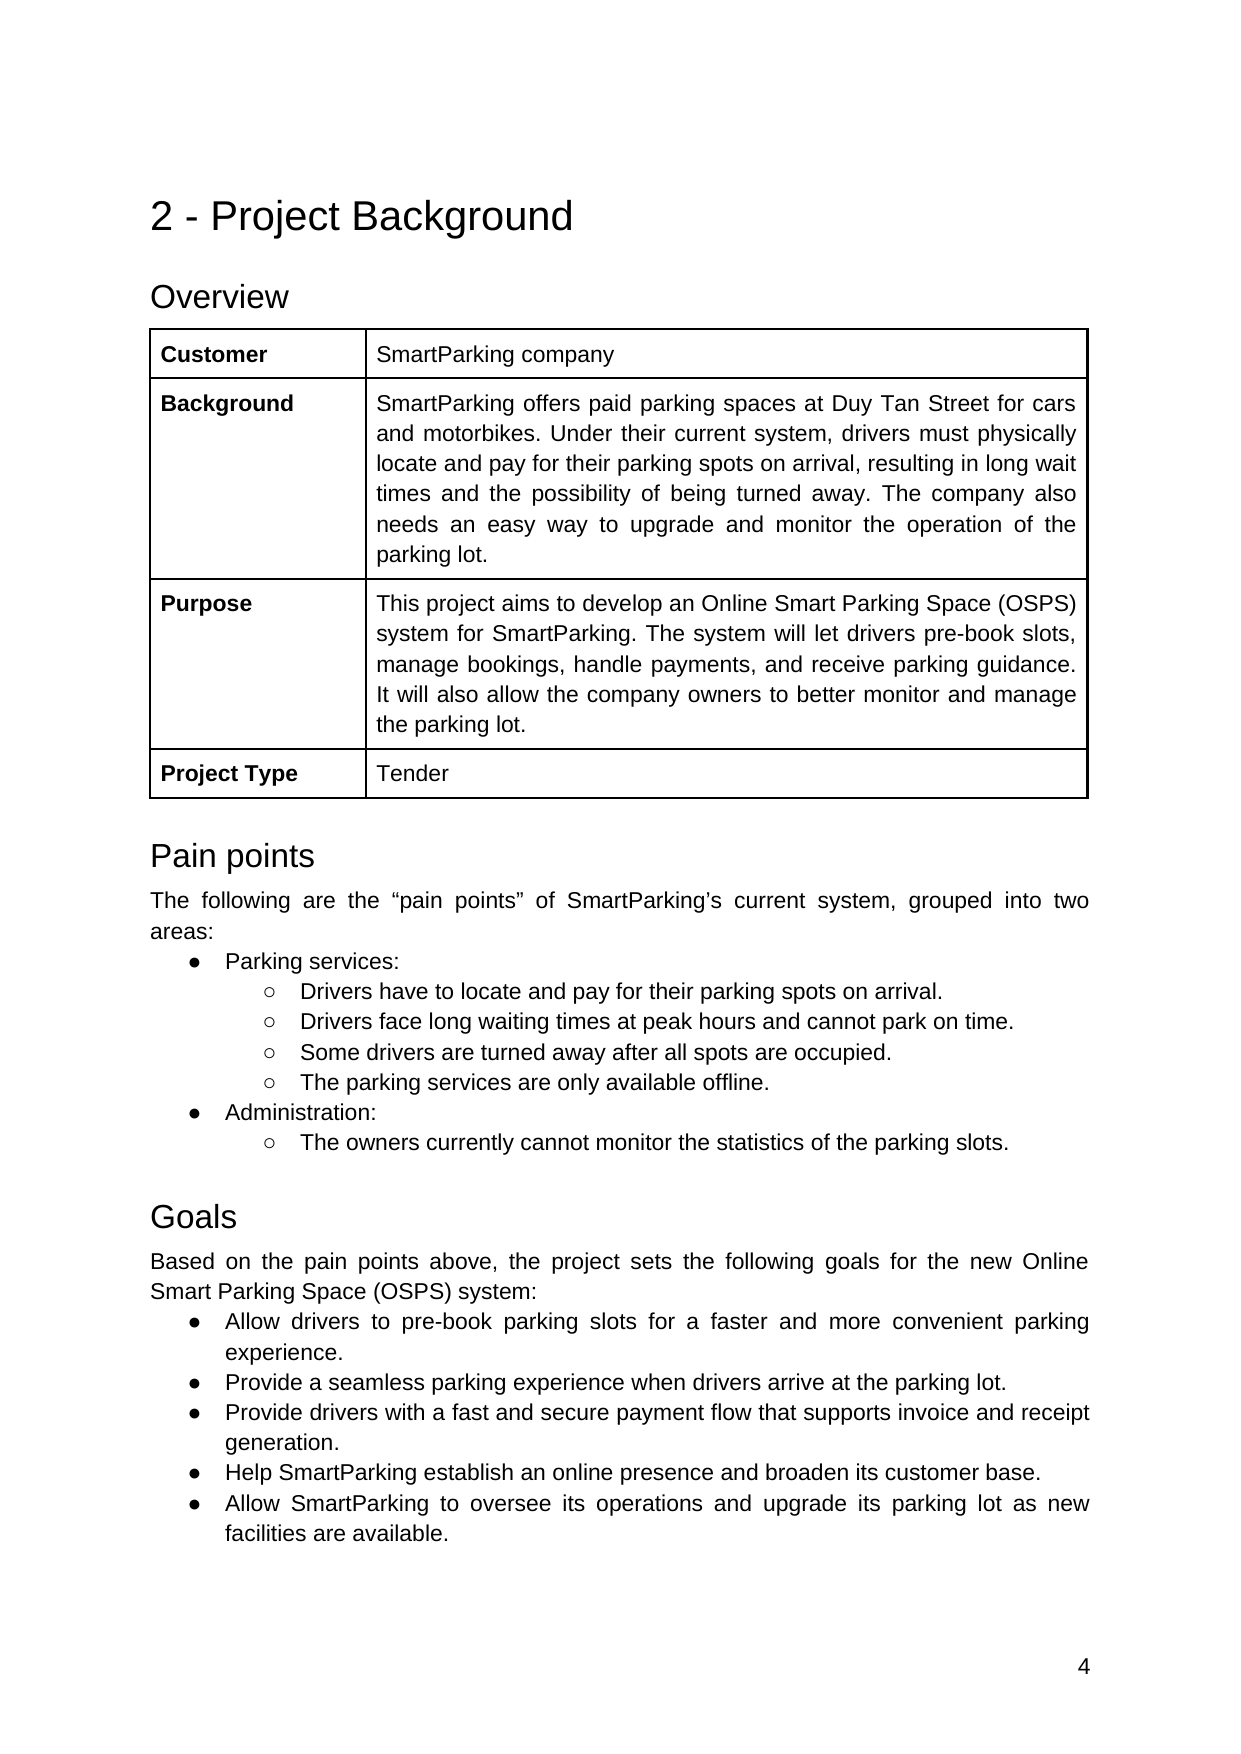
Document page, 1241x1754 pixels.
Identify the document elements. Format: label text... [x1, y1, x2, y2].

list Allow drivers to pre-book parking slots for a faster and more convenient parking experience. [187, 1308, 1090, 1365]
subtitle Pain points [150, 837, 1090, 875]
table_cell Purpose [151, 580, 365, 748]
list The owners currently cannot monitor the statistics of the parking slots. [262, 1129, 1090, 1156]
table_cell Background [151, 379, 365, 578]
list Allow SmartParking to oversee its operations and upgrade its parking lot as new facilities are available. [187, 1489, 1090, 1546]
table_cell Project Type [151, 750, 365, 797]
list Parking services: [187, 948, 1090, 974]
list Some drivers are turned away after all spots are occupied. [262, 1038, 1090, 1065]
list Drivers have to locate and pay for their parking spots on arrival. [262, 978, 1090, 1004]
list Provide a seamless parking experience when drivers arrive at the parking lot. [187, 1369, 1090, 1395]
list Administration: [187, 1099, 1090, 1125]
subtitle Goals [150, 1197, 1090, 1235]
table_header SmartParking company [367, 330, 1086, 377]
table_header Customer [151, 330, 365, 377]
table_cell This project aims to develop an Online Smart Parking Space (OSPS) system for SmartParking. The system will let drivers pre-book slots, manage bookings, handle payments, and receive parking guidance. It will also allow the company owners to better monitor and manage the parking lot. [367, 580, 1086, 748]
list Provide drivers with a fast and secure payment flow that supports invoice and receipt generation. [187, 1399, 1090, 1455]
text Based on the pain points above, the project sets the following goals for the new Online Smart Parking Space (OSPS) system: [150, 1248, 1090, 1304]
list Drivers face long waiting times at peak hours and cannot park on time. [262, 1008, 1090, 1035]
text The following are the “pain points” of SmartParking’s current system, grouped into two areas: [150, 887, 1090, 944]
list The parking services are only available offline. [262, 1069, 1090, 1095]
list Help SmartParking establish an online presence and broaden its customer base. [187, 1459, 1090, 1486]
subtitle Overview [150, 277, 1090, 316]
table_cell Tender [367, 750, 1086, 797]
table_cell SmartParking offers paid parking spaces at Duy Tan Street for cars and motorbikes. Under their current system, drivers must physically locate and pay for their parking spots on arrival, resulting in long wait times and the possibility of being turned away. The company also needs an easy way to upgrade and monitor the operation of the parking lot. [367, 379, 1086, 578]
subtitle 2 - Project Background [150, 192, 1090, 239]
